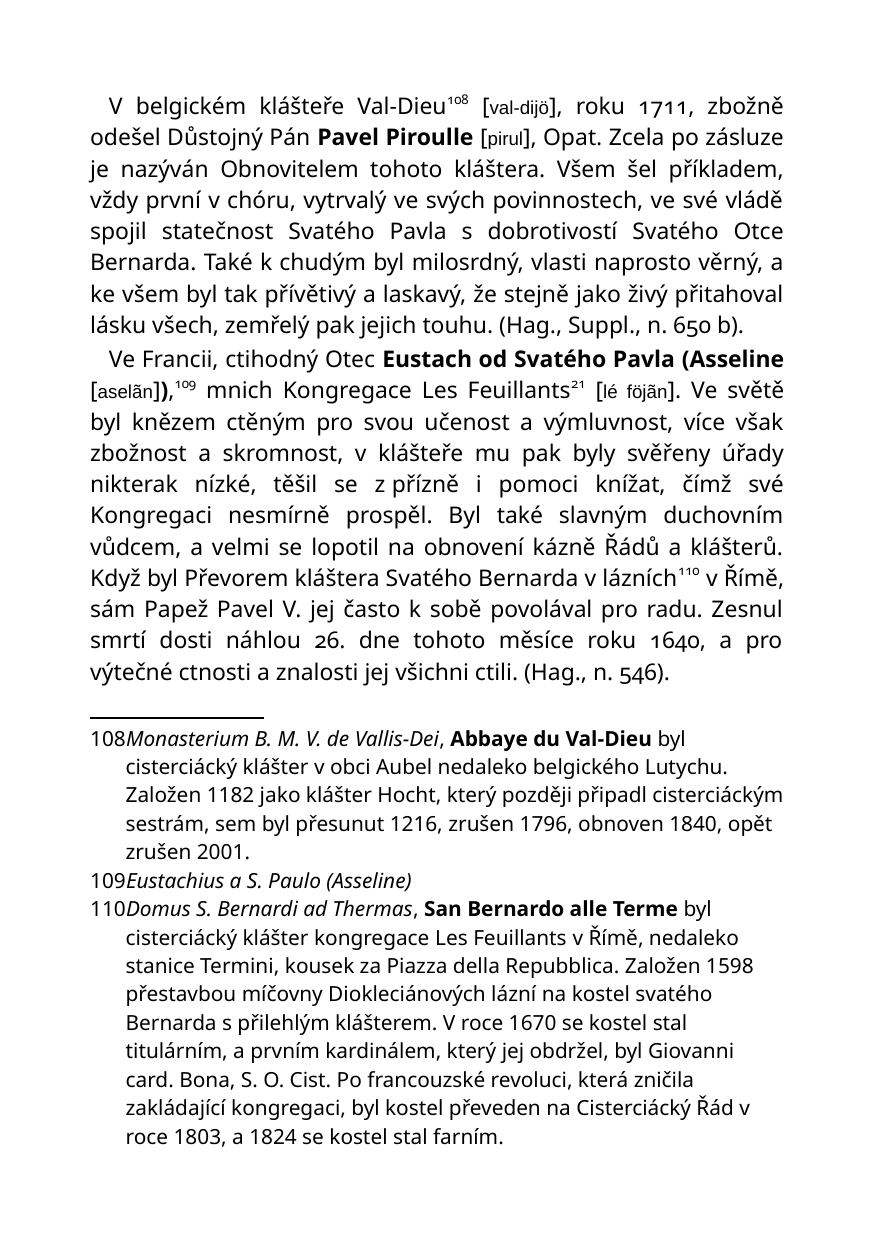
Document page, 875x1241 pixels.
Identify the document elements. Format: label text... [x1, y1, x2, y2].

text Domus S. Bernardi ad Thermas, San Bernardo alle Terme byl cisterciácký klášter kongregace Les Feuillants v Římě, nedaleko stanice Termini, kousek za Piazza della Repubblica. Založen 1598 přestavbou míčovny Diokleciánových lázní na kostel svatého Bernarda s přilehlým klášterem. V roce 1670 se kostel stal titulárním, a prvním kardinálem, který jej obdržel, byl Giovanni card. Bona, S. O. Cist. Po francouzské revoluci, která zničila zakládající kongregaci, byl kostel převeden na Cisterciácký Řád v roce 1803, a 1824 se kostel stal farním. [90, 894, 784, 1150]
text Eustachius a S. Paulo (Asseline) [90, 866, 784, 894]
text V belgickém klášteře Val-Dieu [val-dijö], roku 1711, zbožně odešel Důstojný Pán Pavel Piroulle [pirul], Opat. Zcela po zásluze je nazýván Obnovitelem tohoto kláštera. Všem šel příkladem, vždy první v chóru, vytrvalý ve svých povinnostech, ve své vládě spojil statečnost Svatého Pavla s dobrotivostí Svatého Otce Bernarda. Také k chudým byl milosrdný, vlasti naprosto věrný, a ke všem byl tak přívětivý a laskavý, že stejně jako živý přitahoval lásku všech, zemřelý pak jejich touhu. (Hag., Suppl., n. 650 b). [90, 90, 784, 340]
text Ve Francii, ctihodný Otec Eustach od Svatého Pavla (Asseline [aselãn]), mnich Kongregace Les Feuillants21 [lé föjãn]. Ve světě byl knězem ctěným pro svou učenost a výmluvnost, více však zbožnost a skromnost, v klášteře mu pak byly svěřeny úřady nikterak nízké, těšil se z přízně i pomoci knížat, čímž své Kongregaci nesmírně prospěl. Byl také slavným duchovním vůdcem, a velmi se lopotil na obnovení kázně Řádů a klášterů. Když byl Převorem kláštera Svatého Bernarda v lázních v Římě, sám Papež Pavel V. jej často k sobě povolával pro radu. Zesnul smrtí dosti náhlou 26. dne tohoto měsíce roku 1640, a pro výtečné ctnosti a znalosti jej všichni ctili. (Hag., n. 546). [90, 343, 784, 687]
text Monasterium B. M. V. de Vallis-Dei, Abbaye du Val-Dieu byl cisterciácký klášter v obci Aubel nedaleko belgického Lutychu. Založen 1182 jako klášter Hocht, který později připadl cisterciáckým sestrám, sem byl přesunut 1216, zrušen 1796, obnoven 1840, opět zrušen 2001. [90, 724, 784, 866]
